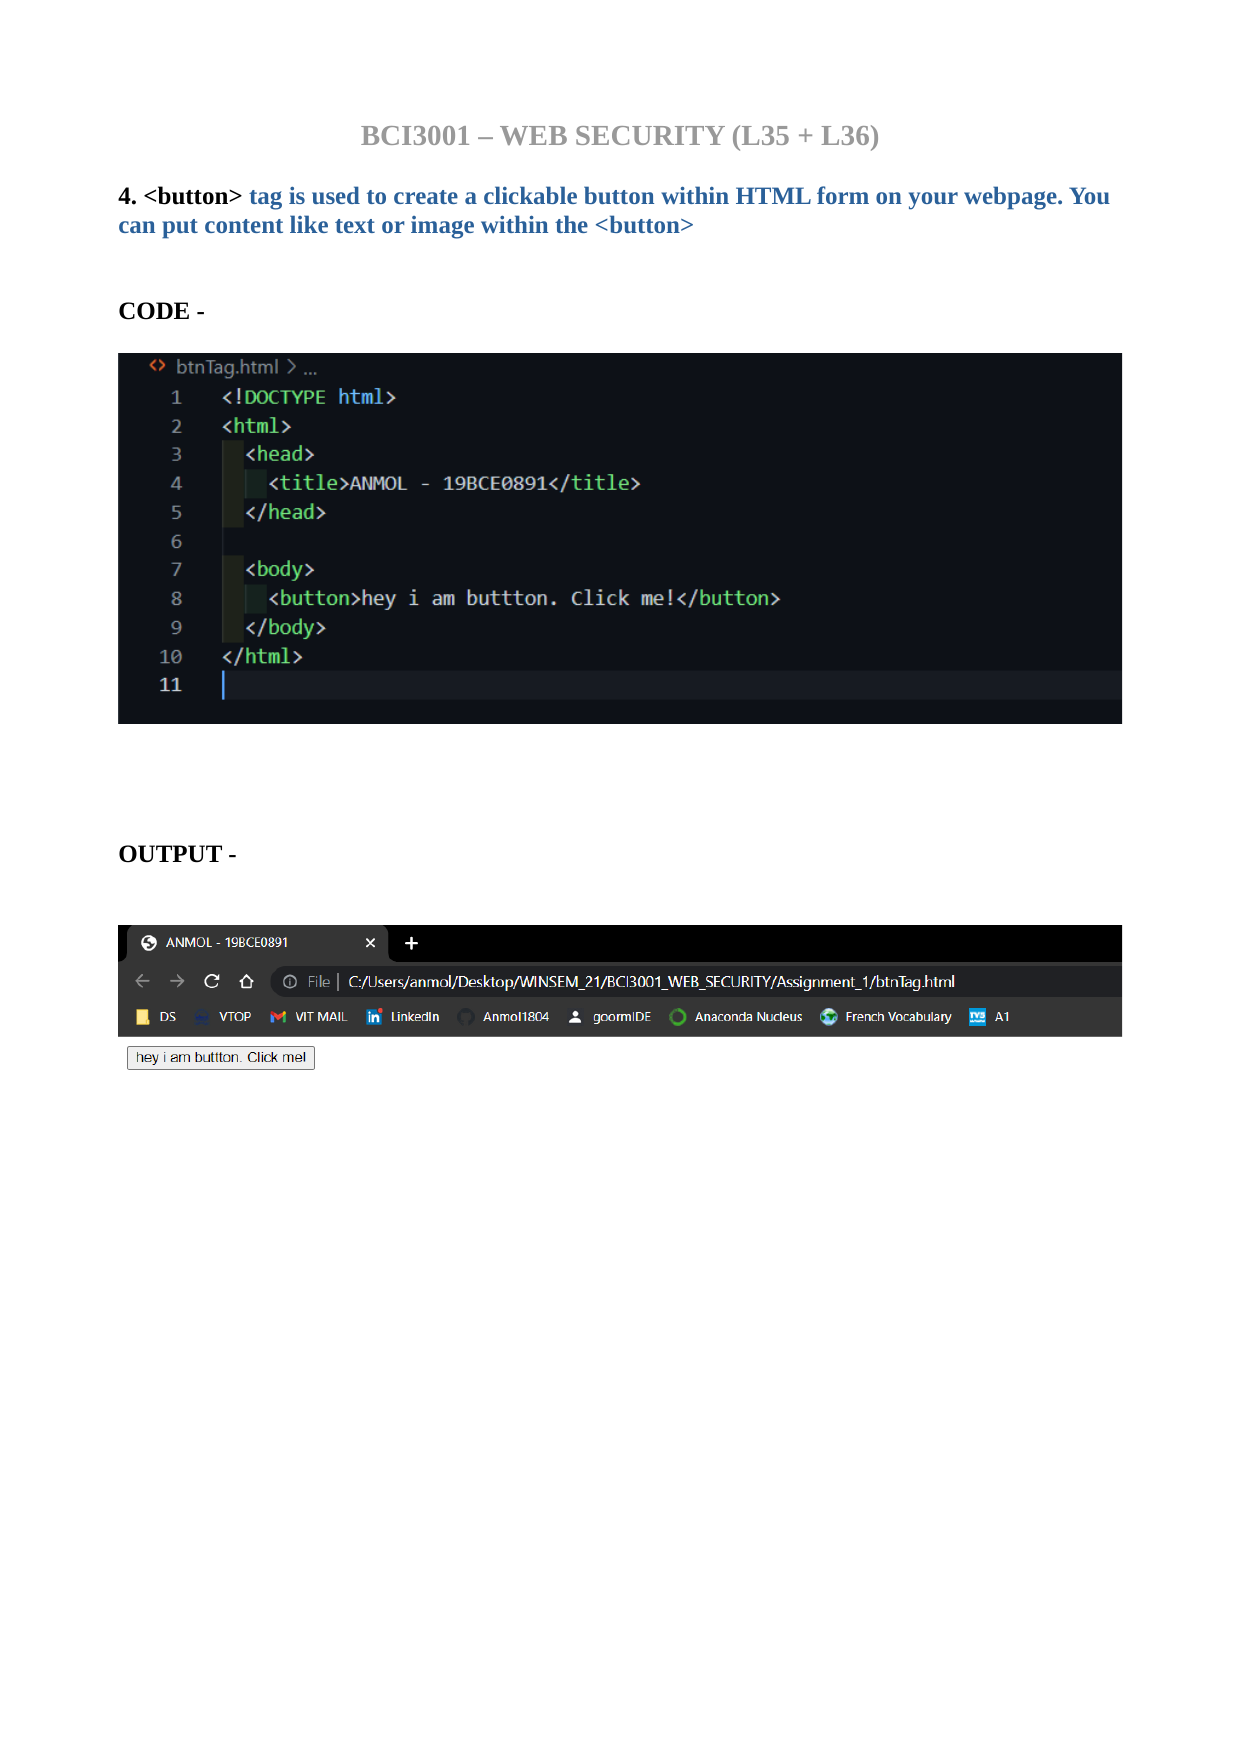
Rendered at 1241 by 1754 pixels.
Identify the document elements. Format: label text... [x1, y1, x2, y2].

text OUTPUT - [118, 839, 1122, 867]
text CODE - [118, 296, 1122, 325]
picture [118, 353, 1123, 724]
picture [118, 925, 1123, 1179]
text 4. <button> tag is used to create a clickable button within HTML form on your webpage. You can put content like text or image within the <button> [118, 181, 1122, 239]
